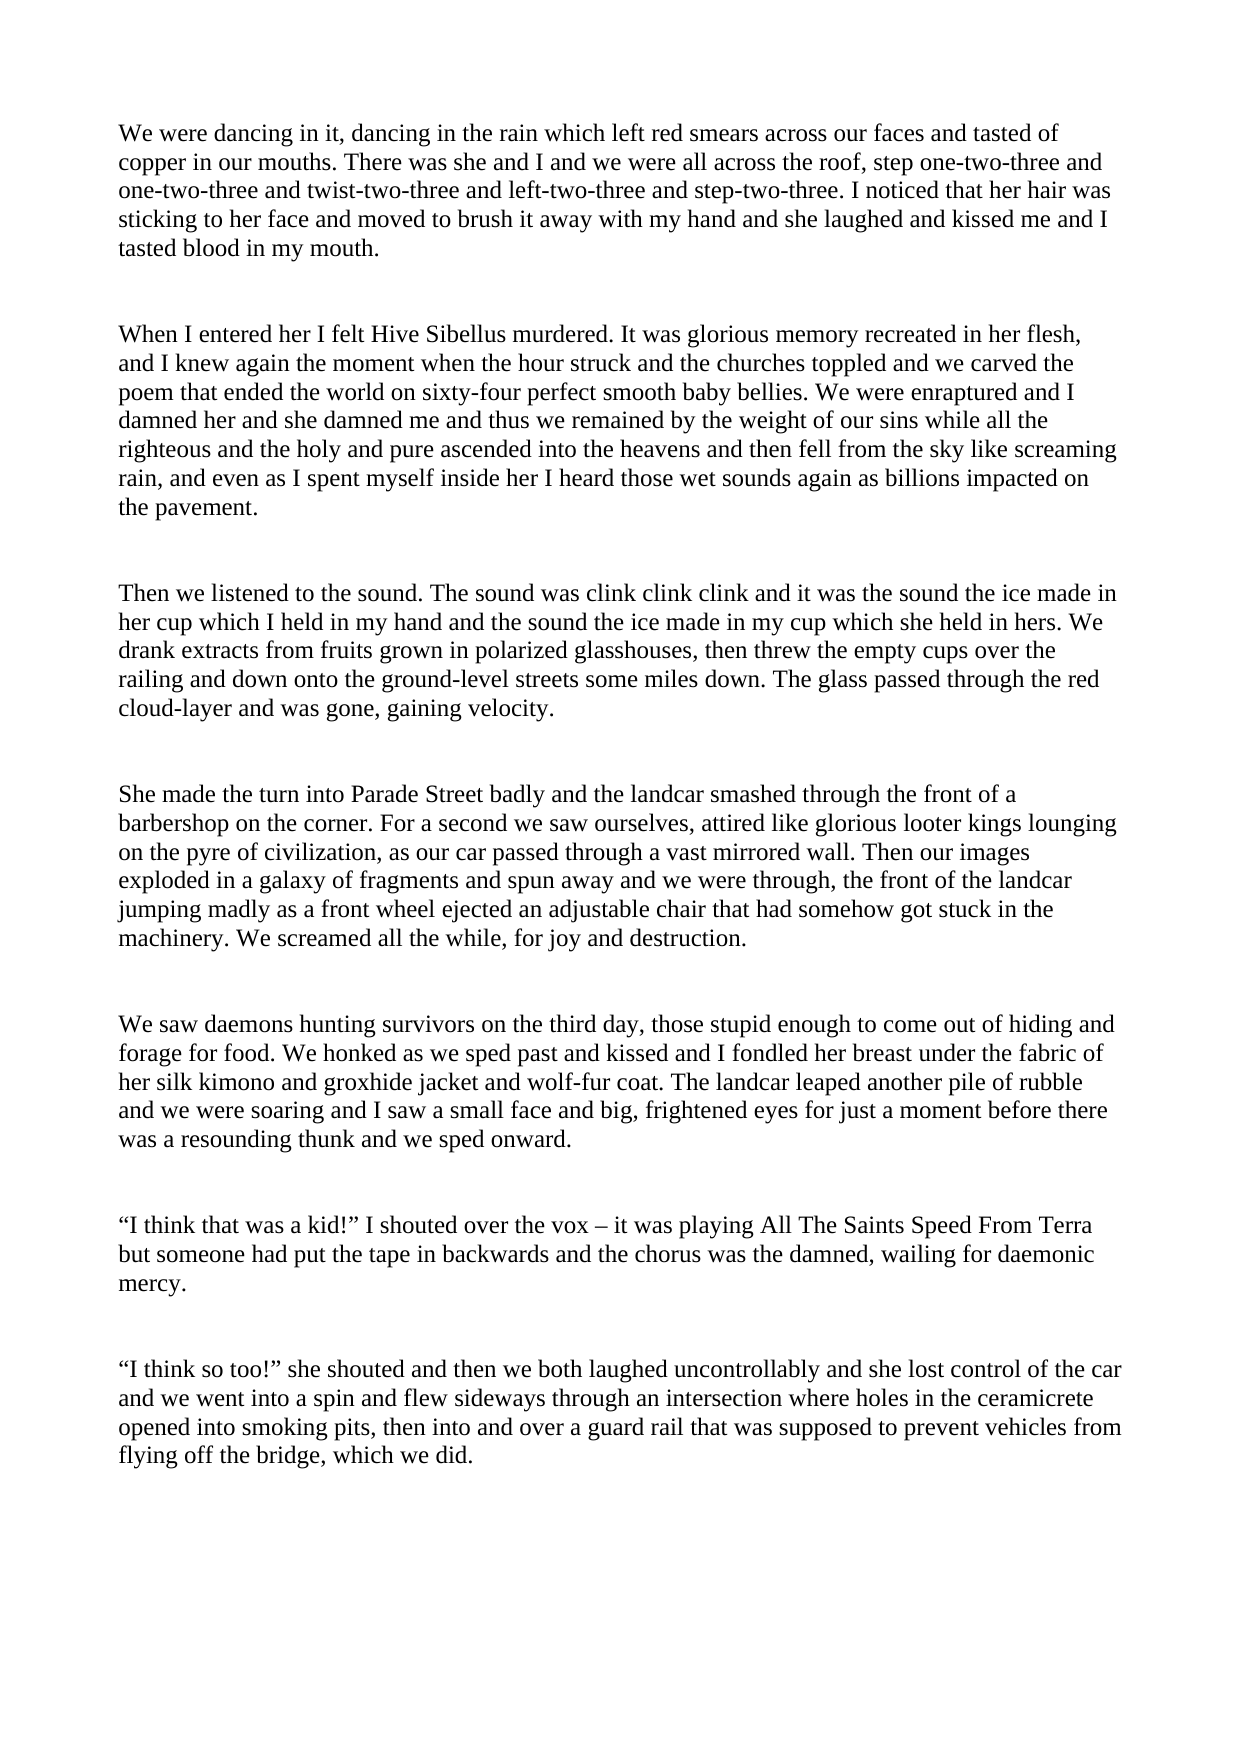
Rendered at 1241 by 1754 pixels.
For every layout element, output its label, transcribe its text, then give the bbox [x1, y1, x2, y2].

text She made the turn into Parade Street badly and the landcar smashed through the front of a barbershop on the corner. For a second we saw ourselves, attired like glorious looter kings lounging on the pyre of civilization, as our car passed through a vast mirrored wall. Then our images exploded in a galaxy of fragments and spun away and we were through, the front of the landcar jumping madly as a front wheel ejected an adjustable chair that had somehow got stuck in the machinery. We screamed all the while, for joy and destruction. [118, 779, 1122, 952]
text When I entered her I felt Hive Sibellus murdered. It was glorious memory recreated in her flesh, and I knew again the moment when the hour struck and the churches toppled and we carved the poem that ended the world on sixty-four perfect smooth baby bellies. We were enraptured and I damned her and she damned me and thus we remained by the weight of our sins while all the righteous and the holy and pure ascended into the heavens and then fell from the sky like screaming rain, and even as I spent myself inside her I heard those wet sounds again as billions impacted on the pavement. [118, 319, 1122, 521]
text “I think that was a kid!” I shouted over the vox – it was playing All The Saints Speed From Terra but someone had put the tape in backwards and the chorus was the damned, wailing for daemonic mercy. [118, 1211, 1122, 1297]
text Then we listened to the sound. The sound was clink clink clink and it was the sound the ice made in her cup which I held in my hand and the sound the ice made in my cup which she held in hers. We drank extracts from fruits grown in polarized glasshouses, then threw the empty cups over the railing and down onto the ground-level streets some miles down. The glass passed through the red cloud-layer and was gone, gaining velocity. [118, 578, 1122, 722]
text We saw daemons hunting survivors on the third day, those stupid enough to come out of hiding and forage for food. We honked as we sped past and kissed and I fondled her breast under the fabric of her silk kimono and groxhide jacket and wolf-fur coat. The landcar leaped another pile of rubble and we were soaring and I saw a small face and big, frightened eyes for just a moment before there was a resounding thunk and we sped onward. [118, 1009, 1122, 1153]
text “I think so too!” she shouted and then we both laughed uncontrollably and she lost control of the car and we went into a spin and flew sideways through an intersection where holes in the ceramicrete opened into smoking pits, then into and over a guard rail that was supposed to prevent vehicles from flying off the bridge, which we did. [118, 1354, 1122, 1469]
text We were dancing in it, dancing in the rain which left red smears across our faces and tasted of copper in our mouths. There was she and I and we were all across the roof, step one-two-three and one-two-three and twist-two-three and left-two-three and step-two-three. I noticed that her hair was sticking to her face and moved to brush it away with my hand and she laughed and kissed me and I tasted blood in my mouth. [118, 118, 1122, 262]
